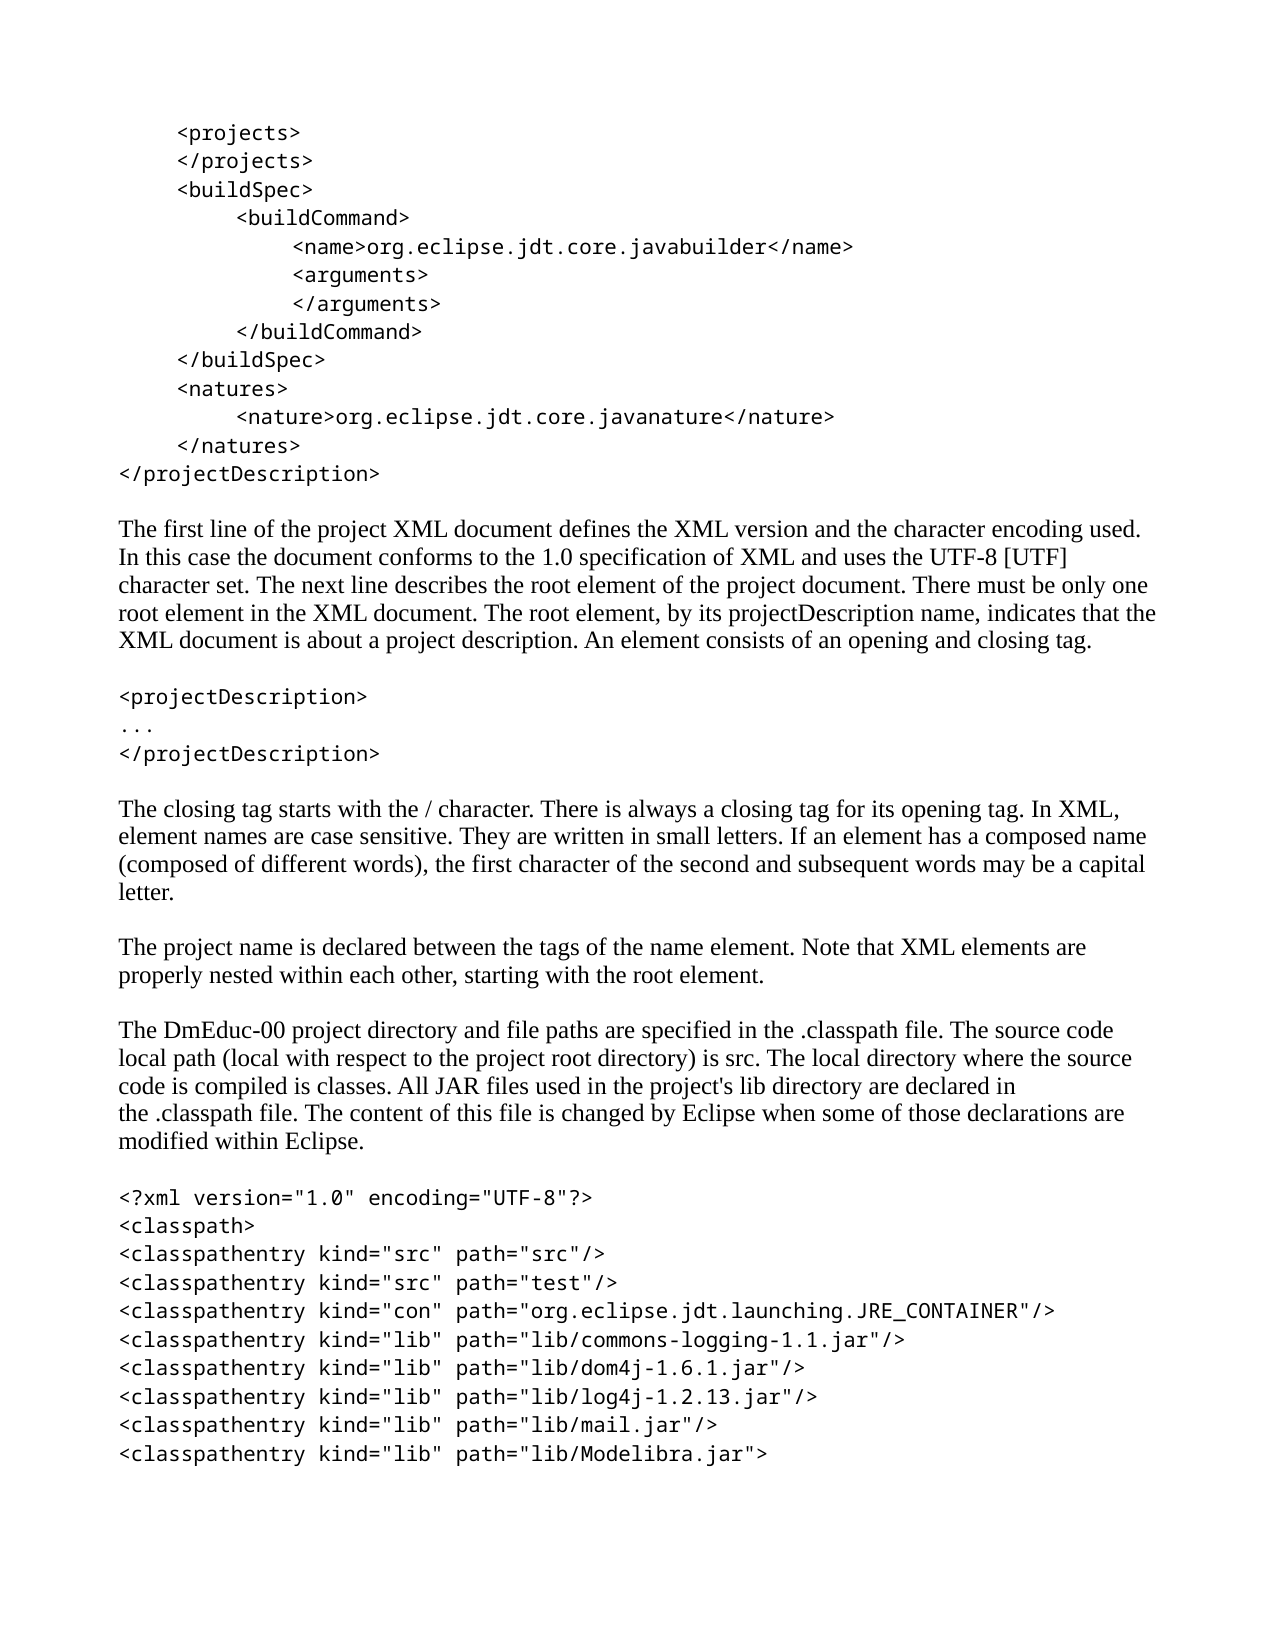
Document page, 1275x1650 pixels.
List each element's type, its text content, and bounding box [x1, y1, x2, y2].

text The DmEduc-00 project directory and file paths are specified in the .classpath file. The source code local path (local with respect to the project root directory) is src. The local directory where the source code is compiled is classes. All JAR files used in the project's lib directory are declared in the .classpath file. The content of this file is changed by Eclipse when some of those declarations are modified within Eclipse. [118, 1016, 1157, 1155]
text </projectDescription> [118, 739, 1157, 767]
text <classpathentry kind="lib" path="lib/Modelibra.jar"> [118, 1439, 1157, 1467]
text <buildCommand> [118, 203, 1157, 232]
text <classpathentry kind="lib" path="lib/commons-logging-1.1.jar"/> [118, 1325, 1157, 1353]
text The closing tag starts with the / character. There is always a closing tag for its opening tag. In XML, element names are case sensitive. They are written in small letters. If an element has a composed name (composed of different words), the first character of the second and subsequent words may be a capital letter. [118, 795, 1157, 906]
text <classpathentry kind="lib" path="lib/mail.jar"/> [118, 1410, 1157, 1439]
text <natures> [118, 374, 1157, 402]
text <?xml version="1.0" encoding="UTF-8"?> [118, 1183, 1157, 1211]
text </buildCommand> [118, 317, 1157, 346]
text <classpathentry kind="lib" path="lib/dom4j-1.6.1.jar"/> [118, 1353, 1157, 1382]
text <classpathentry kind="con" path="org.eclipse.jdt.launching.JRE_CONTAINER"/> [118, 1296, 1157, 1325]
text <projects> [118, 118, 1157, 147]
text <buildSpec> [118, 175, 1157, 203]
text <classpath> [118, 1211, 1157, 1239]
text </arguments> [118, 289, 1157, 317]
text </projectDescription> [118, 459, 1157, 488]
text <classpathentry kind="lib" path="lib/log4j-1.2.13.jar"/> [118, 1382, 1157, 1410]
text <classpathentry kind="src" path="src"/> [118, 1239, 1157, 1268]
text <classpathentry kind="src" path="test"/> [118, 1268, 1157, 1296]
text The project name is declared between the tags of the name element. Note that XML elements are properly nested within each other, starting with the root element. [118, 933, 1157, 989]
text ... [118, 710, 1157, 739]
text </natures> [118, 431, 1157, 459]
text <arguments> [118, 260, 1157, 289]
text <projectDescription> [118, 682, 1157, 710]
text The first line of the project XML document defines the XML version and the character encoding used. In this case the document conforms to the 1.0 specification of XML and uses the UTF-8 [UTF] character set. The next line describes the root element of the project document. There must be only one root element in the XML document. The root element, by its projectDescription name, indicates that the XML document is about a project description. An element consists of an opening and closing tag. [118, 516, 1157, 654]
text </buildSpec> [118, 346, 1157, 374]
text </projects> [118, 147, 1157, 175]
text <name>org.eclipse.jdt.core.javabuilder</name> [118, 232, 1157, 260]
text <nature>org.eclipse.jdt.core.javanature</nature> [118, 402, 1157, 431]
